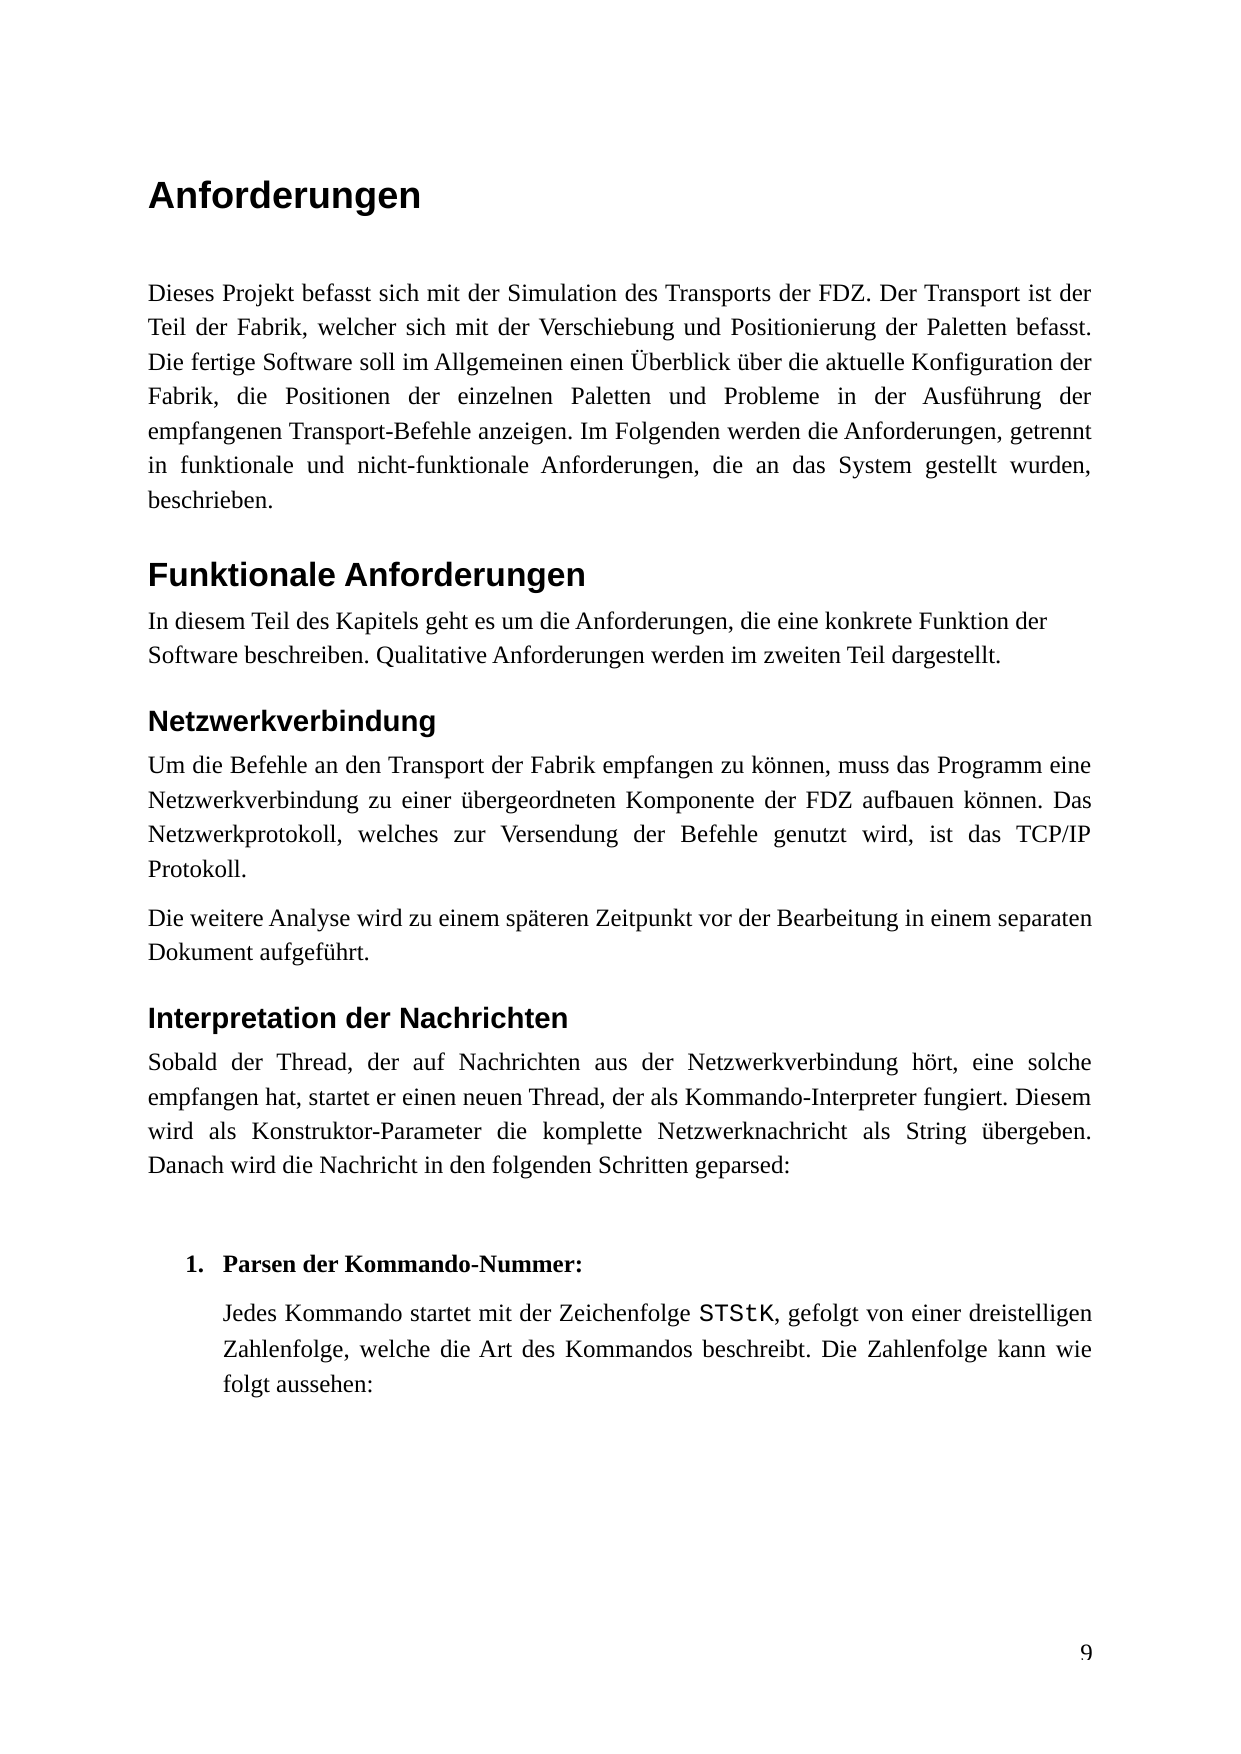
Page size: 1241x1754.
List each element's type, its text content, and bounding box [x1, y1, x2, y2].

text Dieses Projekt befasst sich mit der Simulation des Transports der FDZ. Der Transport ist der Teil der Fabrik, welcher sich mit der Verschiebung und Positionierung der Paletten befasst. Die fertige Software soll im Allgemeinen einen Überblick über die aktuelle Konfiguration der Fabrik, die Positionen der einzelnen Paletten und Probleme in der Ausführung der empfangenen Transport-Befehle anzeigen. Im Folgenden werden die Anforderungen, getrennt in funktionale und nicht-funktionale Anforderungen, die an das System gestellt wurden, beschrieben. [148, 278, 1092, 513]
text In diesem Teil des Kapitels geht es um die Anforderungen, die eine konkrete Funktion der Software beschreiben. Qualitative Anforderungen werden im zweiten Teil dargestellt. [148, 606, 1092, 669]
text Um die Befehle an den Transport der Fabrik empfangen zu können, muss das Programm eine Netzwerkverbindung zu einer übergeordneten Komponente der FDZ aufbauen können. Das Netzwerkprotokoll, welches zur Versendung der Befehle genutzt wird, ist das TCP/IP Protokoll. [148, 750, 1092, 882]
text Sobald der Thread, der auf Nachrichten aus der Netzwerkverbindung hört, eine solche empfangen hat, startet er einen neuen Thread, der als Kommando-Interpreter fungiert. Diesem wird als Konstruktor-Parameter die komplette Netzwerknachricht als String übergeben. Danach wird die Nachricht in den folgenden Schritten geparsed: [148, 1047, 1092, 1179]
subtitle Netzwerkverbindung [148, 704, 1092, 738]
list Jedes Kommando startet mit der Zeichenfolge STStK, gefolgt von einer dreistelligen Zahlenfolge, welche die Art des Kommandos beschreibt. Die Zahlenfolge kann wie folgt aussehen: [185, 1298, 1092, 1397]
list Parsen der Kommando-Nummer: [185, 1249, 1092, 1277]
subtitle Interpretation der Nachrichten [148, 1001, 1092, 1034]
subtitle Funktionale Anforderungen [148, 555, 1092, 593]
subtitle Anforderungen [148, 173, 1092, 216]
text Die weitere Analyse wird zu einem späteren Zeitpunkt vor der Bearbeitung in einem separaten Dokument aufgeführt. [148, 903, 1092, 966]
